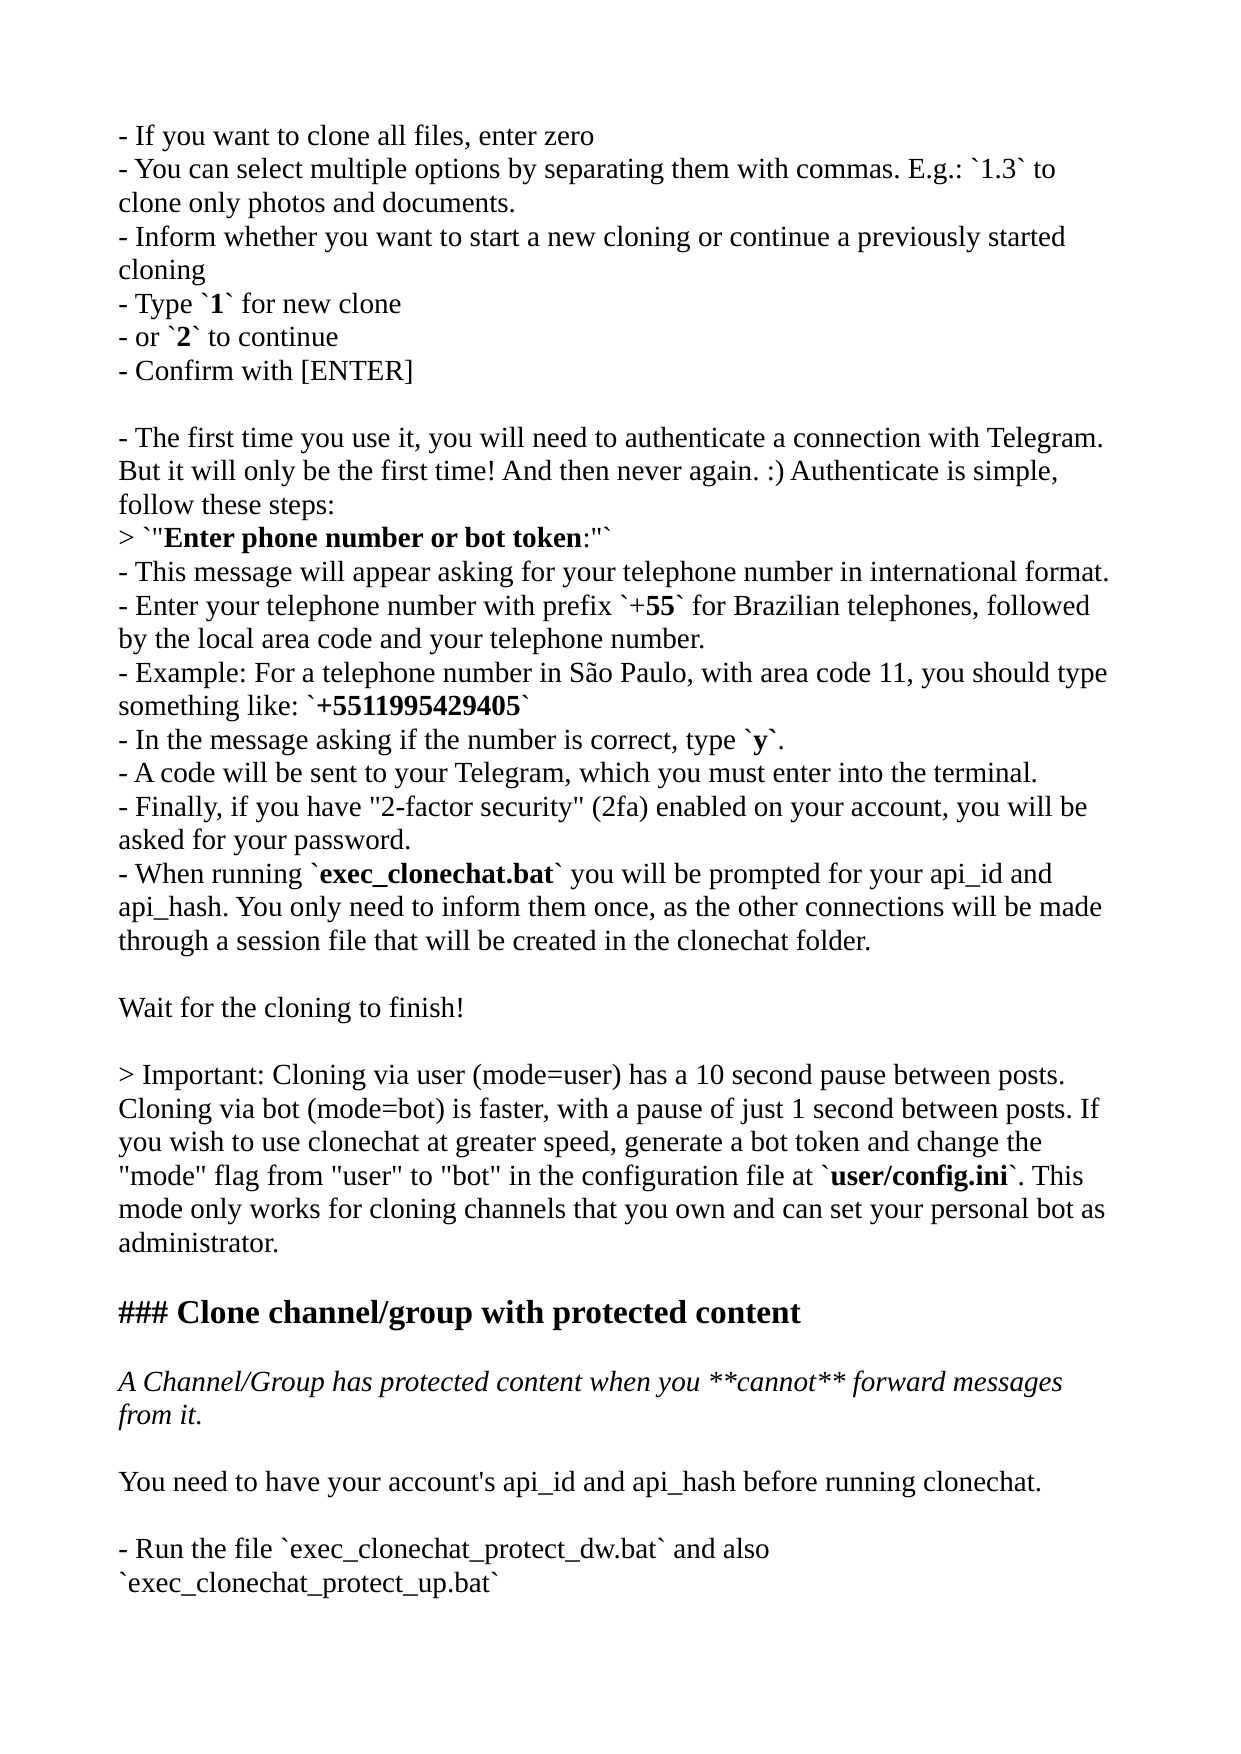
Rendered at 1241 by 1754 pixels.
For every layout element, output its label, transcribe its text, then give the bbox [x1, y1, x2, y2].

text - or `2` to continue [118, 319, 1122, 353]
text - Type `1` for new clone [118, 286, 1122, 319]
text - This message will appear asking for your telephone number in international format. [118, 554, 1122, 588]
text ### Clone channel/group with protected content [118, 1292, 1122, 1330]
text Wait for the cloning to finish! [118, 990, 1122, 1024]
text - Inform whether you want to start a new cloning or continue a previously started cloning [118, 219, 1122, 286]
text A Channel/Group has protected content when you **cannot** forward messages from it. [118, 1364, 1122, 1431]
text - Run the file `exec_clonechat_protect_dw.bat` and also `exec_clonechat_protect_up.bat` [118, 1532, 1122, 1599]
text - A code will be sent to your Telegram, which you must enter into the terminal. [118, 755, 1122, 789]
text - You can select multiple options by separating them with commas. E.g.: `1.3` to clone only photos and documents. [118, 152, 1122, 219]
text - When running `exec_clonechat.bat` you will be prompted for your api_id and api_hash. You only need to inform them once, as the other connections will be made through a session file that will be created in the clonechat folder. [118, 856, 1122, 957]
text - If you want to clone all files, enter zero [118, 118, 1122, 152]
text - In the message asking if the number is correct, type `y`. [118, 722, 1122, 755]
text - Confirm with [ENTER] [118, 353, 1122, 386]
text - The first time you use it, you will need to authenticate a connection with Telegram. But it will only be the first time! And then never again. :) Authenticate is simple, follow these steps: [118, 420, 1122, 521]
text > Important: Cloning via user (mode=user) has a 10 second pause between posts. Cloning via bot (mode=bot) is faster, with a pause of just 1 second between posts. If you wish to use clonechat at greater speed, generate a bot token and change the "mode" flag from "user" to "bot" in the configuration file at `user/config.ini`. This mode only works for cloning channels that you own and can set your personal bot as administrator. [118, 1057, 1122, 1258]
text - Enter your telephone number with prefix `+55` for Brazilian telephones, followed by the local area code and your telephone number. [118, 588, 1122, 655]
text You need to have your account's api_id and api_hash before running clonechat. [118, 1464, 1122, 1498]
text - Example: For a telephone number in São Paulo, with area code 11, you should type something like: `+5511995429405` [118, 655, 1122, 722]
text > `"Enter phone number or bot token:"` [118, 521, 1122, 554]
text - Finally, if you have "2-factor security" (2fa) enabled on your account, you will be asked for your password. [118, 789, 1122, 856]
